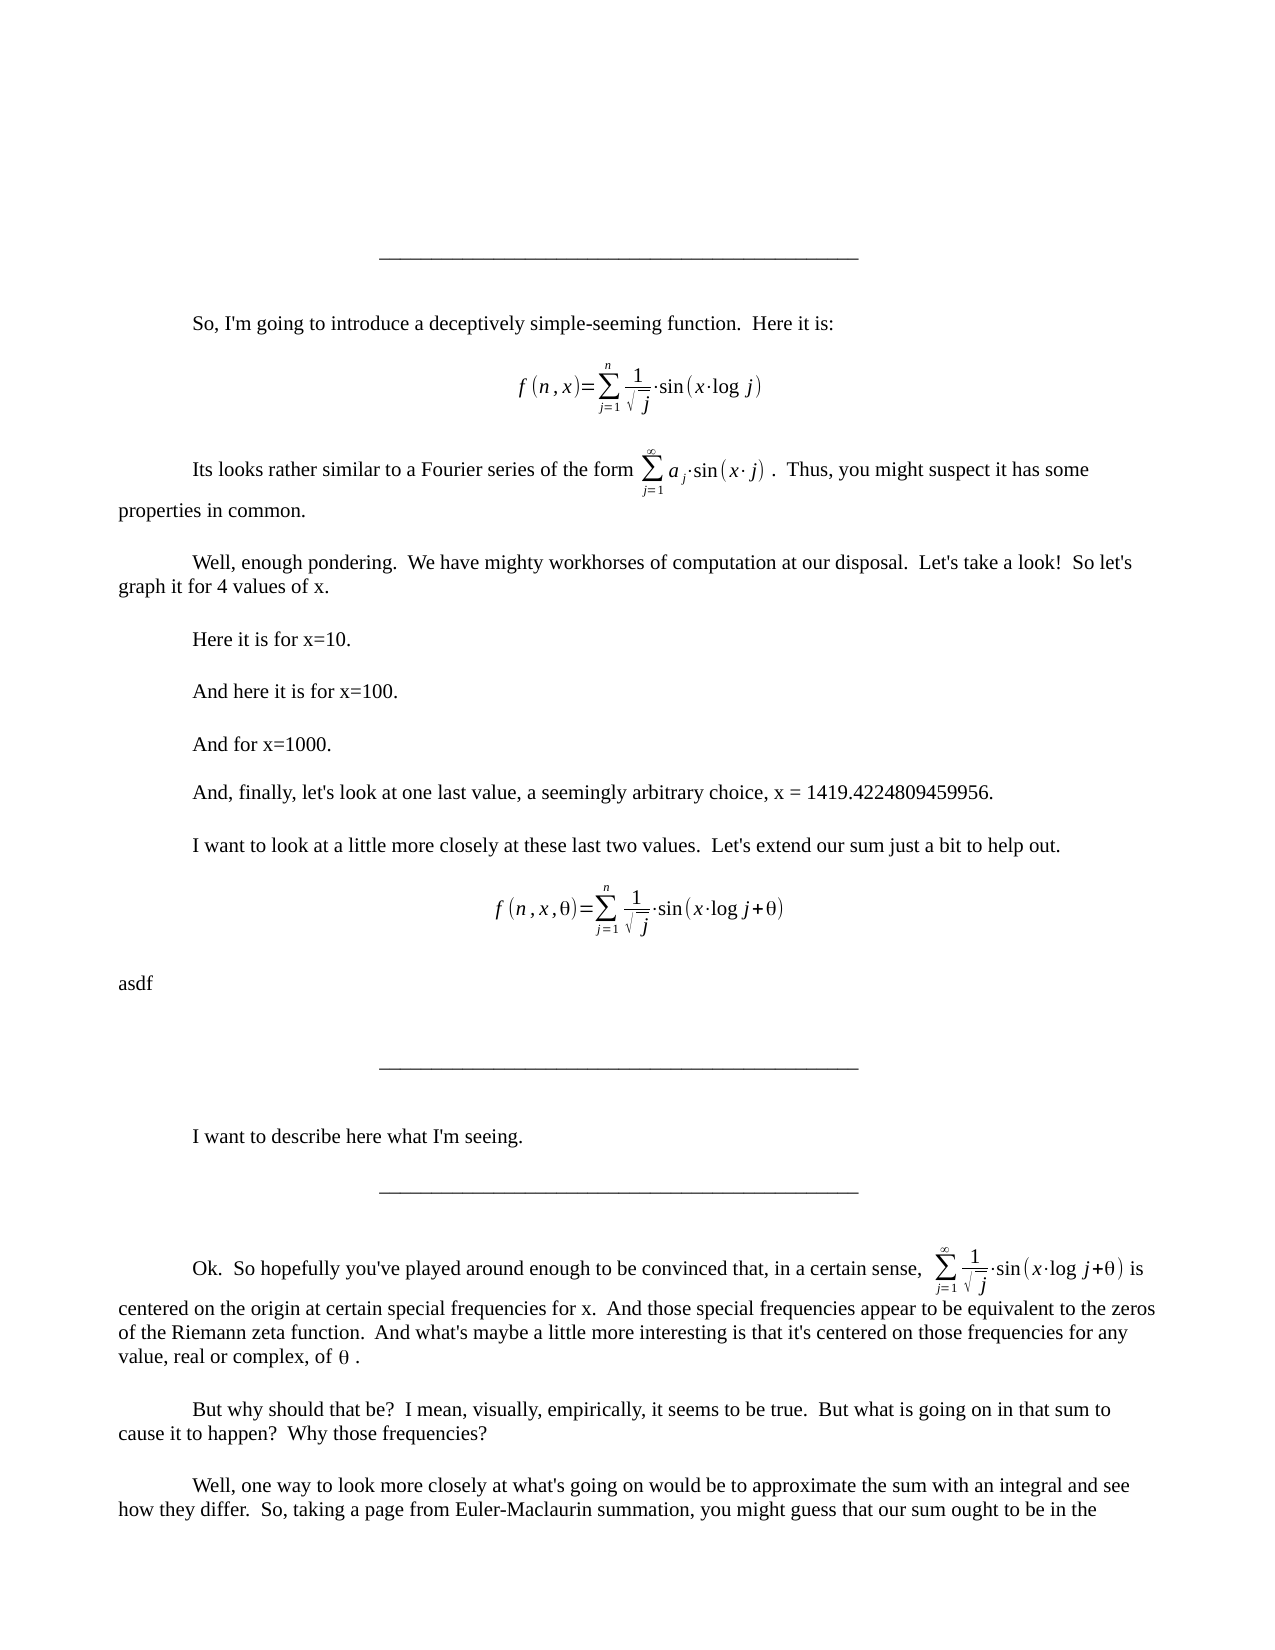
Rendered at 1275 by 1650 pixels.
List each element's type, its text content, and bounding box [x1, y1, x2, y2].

text And for x=1000. [118, 732, 1157, 756]
text asdf [118, 971, 1157, 995]
text So, I'm going to introduce a deceptively simple-seeming function. Here it is: [118, 311, 1157, 335]
text ______________________________________________ [118, 1047, 1157, 1072]
text ______________________________________________ [118, 1172, 1157, 1196]
text Its looks rather similar to a Fourier series of the form. Thus, you might suspect it has some properties in common. [118, 449, 1157, 522]
text But why should that be? I mean, visually, empirically, it seems to be true. But what is going on in that sum to cause it to happen? Why those frequencies? [118, 1397, 1157, 1445]
text I want to look at a little more closely at these last two values. Let's extend our sum just a bit to help out. [118, 832, 1157, 857]
text Well, enough pondering. We have mighty workhorses of computation at our disposal. Let's take a look! So let's graph it for 4 values of x. [118, 550, 1157, 598]
text And here it is for x=100. [118, 679, 1157, 703]
text And, finally, let's look at one last value, a seemingly arbitrary choice, x = 1419.4224809459956. [118, 780, 1157, 804]
text Ok. So hopefully you've played around enough to be convinced that, in a certain sense, is centered on the origin at certain special frequencies for x. And those special frequencies appear to be equivalent to the zeros of the Riemann zeta function. And what's maybe a little more interesting is that it's centered on those frequencies for any value, real or complex, of. [118, 1244, 1157, 1368]
text I want to describe here what I'm seeing. [118, 1124, 1157, 1148]
text ______________________________________________ [118, 238, 1157, 262]
text Here it is for x=10. [118, 627, 1157, 651]
text Well, one way to look more closely at what's going on would be to approximate the sum with an integral and see how they differ. So, taking a page from Euler-Maclaurin summation, you might guess that our sum ought to be in the [118, 1473, 1157, 1521]
